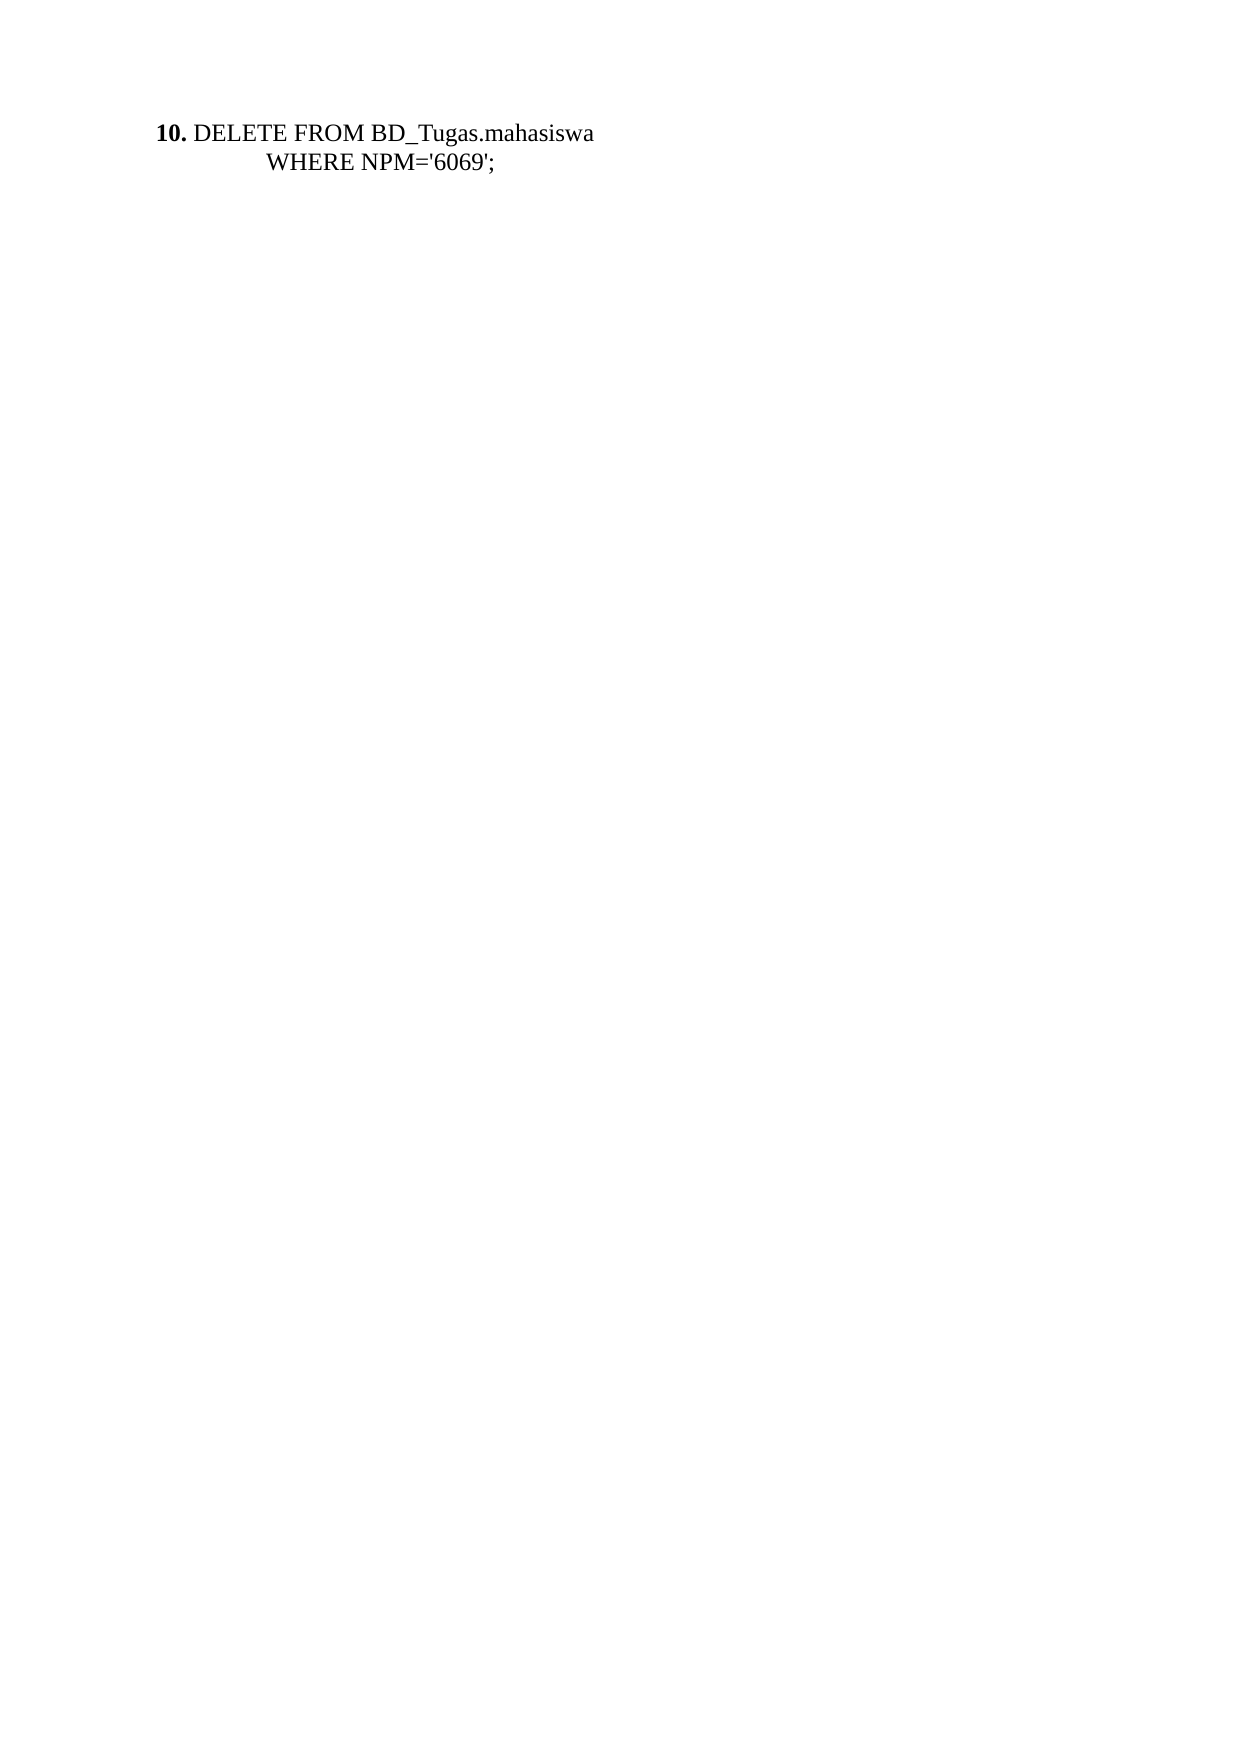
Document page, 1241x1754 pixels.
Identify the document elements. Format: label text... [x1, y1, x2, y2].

list DELETE FROM BD_Tugas.mahasiswa [156, 118, 1122, 147]
list WHERE NPM='6069'; [156, 147, 1122, 176]
